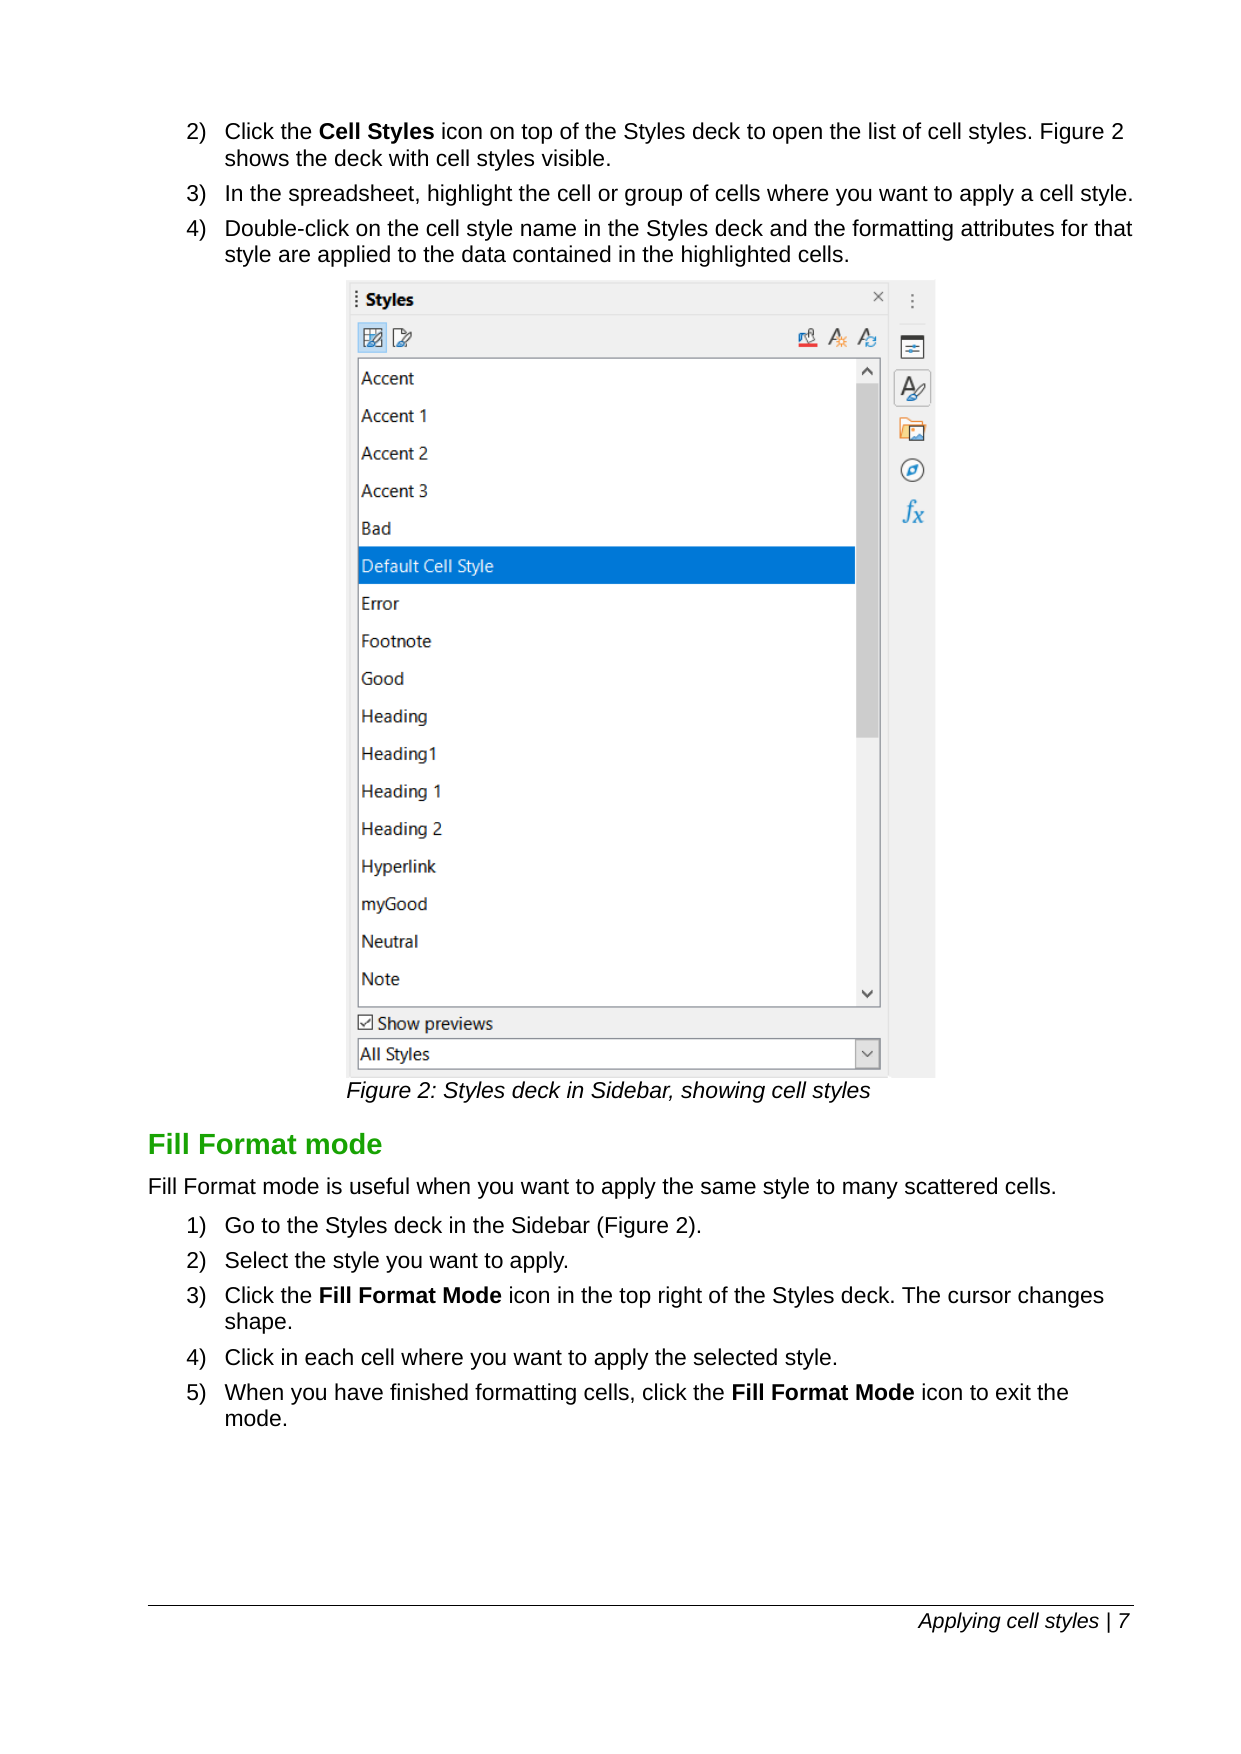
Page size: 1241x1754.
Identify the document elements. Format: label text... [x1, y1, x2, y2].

list Click the Fill Format Mode icon in the top right of the Styles deck. The cursor changes shape. [207, 1282, 1134, 1335]
list Go to the Styles deck in the Sidebar (Figure 2). [207, 1212, 1134, 1238]
picture [346, 279, 936, 1078]
list Click the Cell Styles icon on top of the Styles deck to open the list of cell styles. Figure 2 shows the deck with cell styles visible. [207, 118, 1134, 171]
subtitle Fill Format mode [148, 1127, 1134, 1161]
list Double-click on the cell style name in the Styles deck and the formatting attributes for that style are applied to the data contained in the highlighted cells. [207, 215, 1134, 268]
list When you have finished formatting cells, click the Fill Format Mode icon to exit the mode. [207, 1379, 1134, 1431]
text Figure 2: Styles deck in Sidebar, showing cell styles [346, 1078, 936, 1104]
list Click in each cell where you want to apply the selected style. [207, 1343, 1134, 1370]
list Fill Format mode is useful when you want to apply the same style to many scattered cells. [148, 1173, 1134, 1199]
list Select the style you want to apply. [207, 1247, 1134, 1273]
list In the spreadsheet, highlight the cell or group of cells where you want to apply a cell style. [207, 180, 1134, 206]
